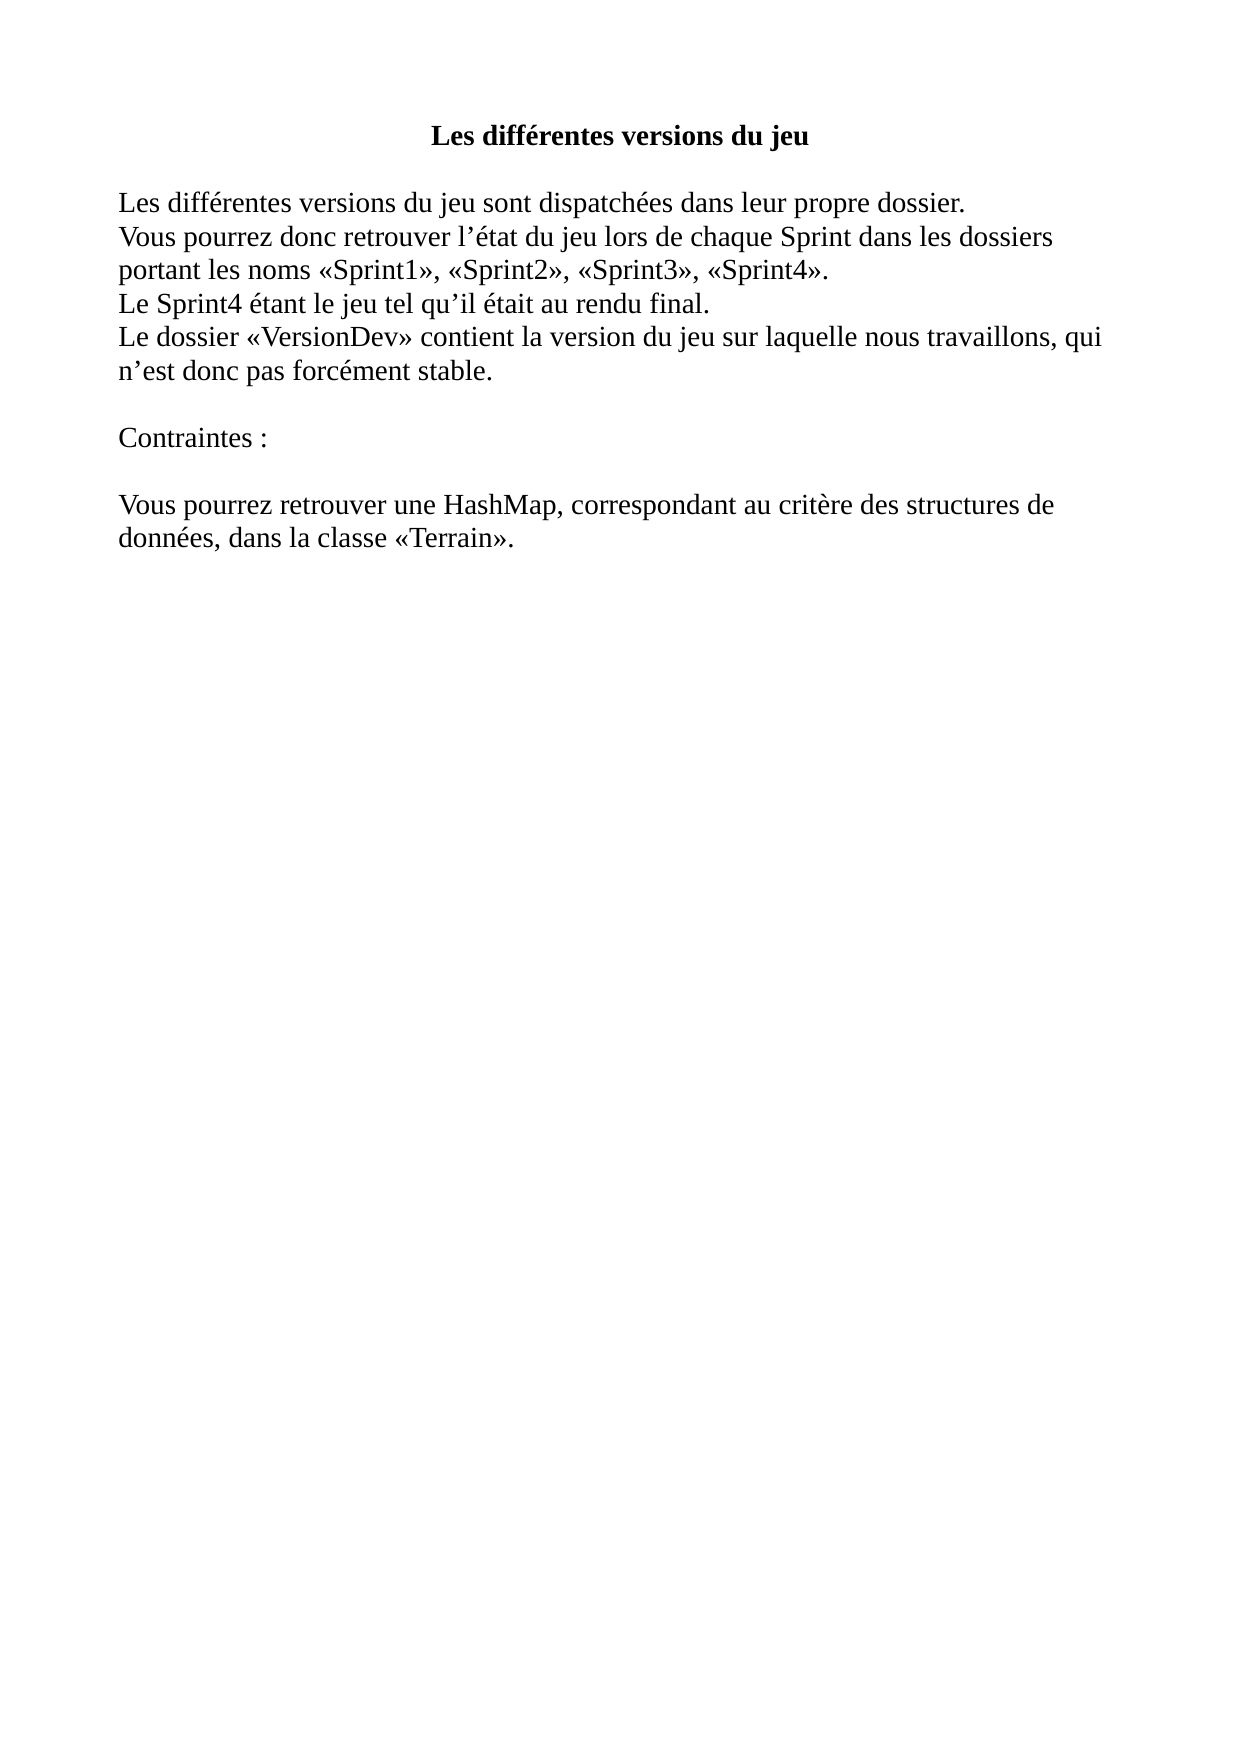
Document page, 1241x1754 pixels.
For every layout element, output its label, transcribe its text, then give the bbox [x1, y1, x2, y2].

text Le dossier «VersionDev» contient la version du jeu sur laquelle nous travaillons, qui n’est donc pas forcément stable. [118, 319, 1122, 386]
text Vous pourrez retrouver une HashMap, correspondant au critère des structures de données, dans la classe «Terrain». [118, 487, 1122, 554]
text Vous pourrez donc retrouver l’état du jeu lors de chaque Sprint dans les dossiers portant les noms «Sprint1», «Sprint2», «Sprint3», «Sprint4». [118, 219, 1122, 286]
text Les différentes versions du jeu sont dispatchées dans leur propre dossier. [118, 185, 1122, 219]
text Les différentes versions du jeu [118, 118, 1122, 152]
text Le Sprint4 étant le jeu tel qu’il était au rendu final. [118, 286, 1122, 319]
text Contraintes : [118, 420, 1122, 453]
